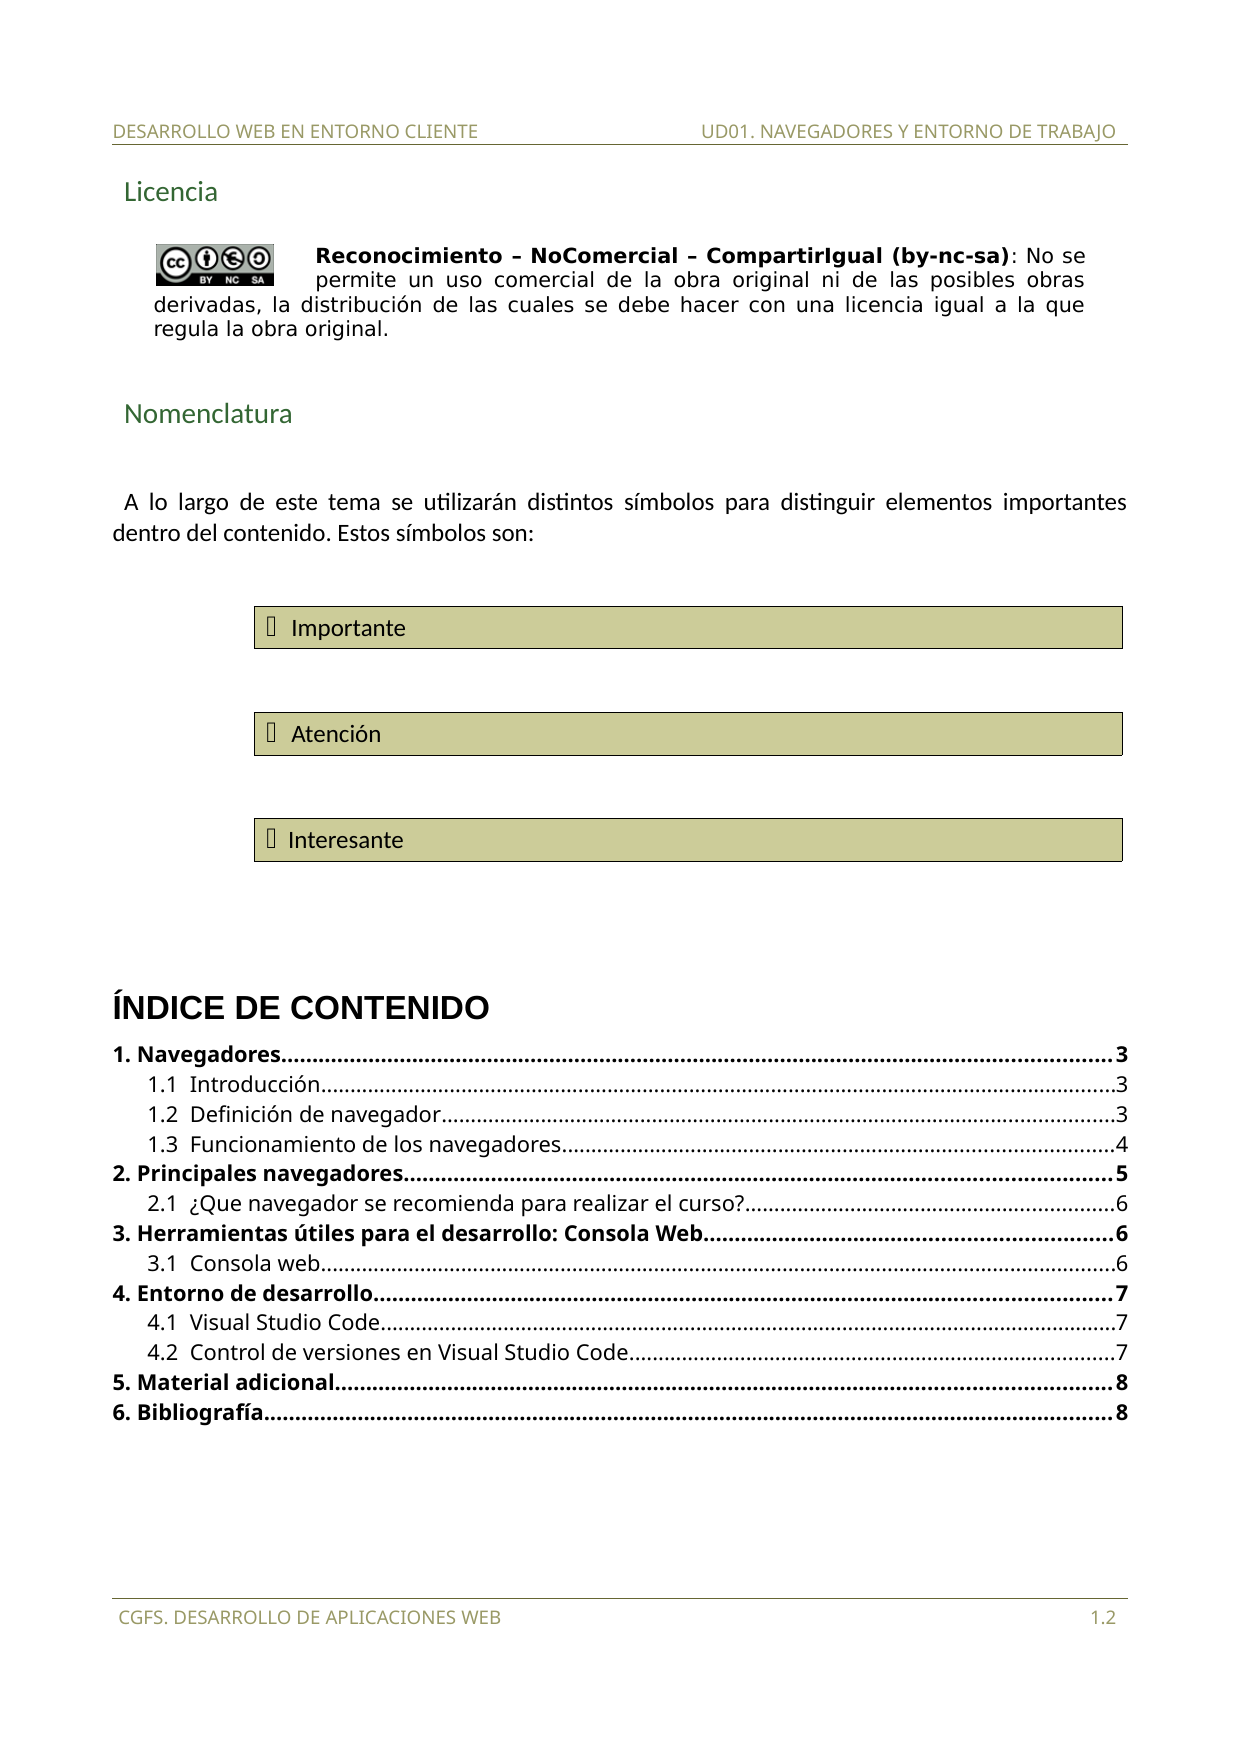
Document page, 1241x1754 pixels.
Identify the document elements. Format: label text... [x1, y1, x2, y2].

text 1.1 Introducción 3 [142, 1069, 1128, 1099]
text Licencia [112, 173, 1128, 209]
picture [156, 244, 274, 286]
text  Atención [255, 713, 1122, 755]
text 2.1 ¿Que navegador se recomienda para realizar el curso? 6 [142, 1188, 1128, 1218]
text 4. Entorno de desarrollo 7 [112, 1278, 1128, 1307]
text  Interesante [255, 819, 1122, 861]
text 1. Navegadores 3 [112, 1039, 1128, 1069]
text 3. Herramientas útiles para el desarrollo: Consola Web 6 [112, 1218, 1128, 1248]
text 4.1 Visual Studio Code 7 [142, 1307, 1128, 1337]
text 5. Material adicional 8 [112, 1367, 1128, 1397]
text A lo largo de este tema se utilizarán distintos símbolos para distinguir elementos importantes dentro del contenido. Estos símbolos son: [112, 487, 1128, 548]
text 1.3 Funcionamiento de los navegadores 4 [142, 1129, 1128, 1158]
text Nomenclatura [112, 396, 1128, 431]
subtitle Índice de contenido [112, 988, 1128, 1027]
text 3.1 Consola web 6 [142, 1248, 1128, 1278]
text Reconocimiento – NoComercial – CompartirIgual (by-nc-sa): No se permite un uso comercial de la obra original ni de las posibles obras derivadas, la distribución de las cuales se debe hacer con una licencia igual a la que regula la obra original. [153, 244, 1086, 341]
text 2. Principales navegadores 5 [112, 1158, 1128, 1188]
text  Importante [255, 607, 1122, 648]
text 4.2 Control de versiones en Visual Studio Code 7 [142, 1337, 1128, 1367]
text 1.2 Definición de navegador 3 [142, 1099, 1128, 1129]
text 6. Bibliografía 8 [112, 1397, 1128, 1427]
